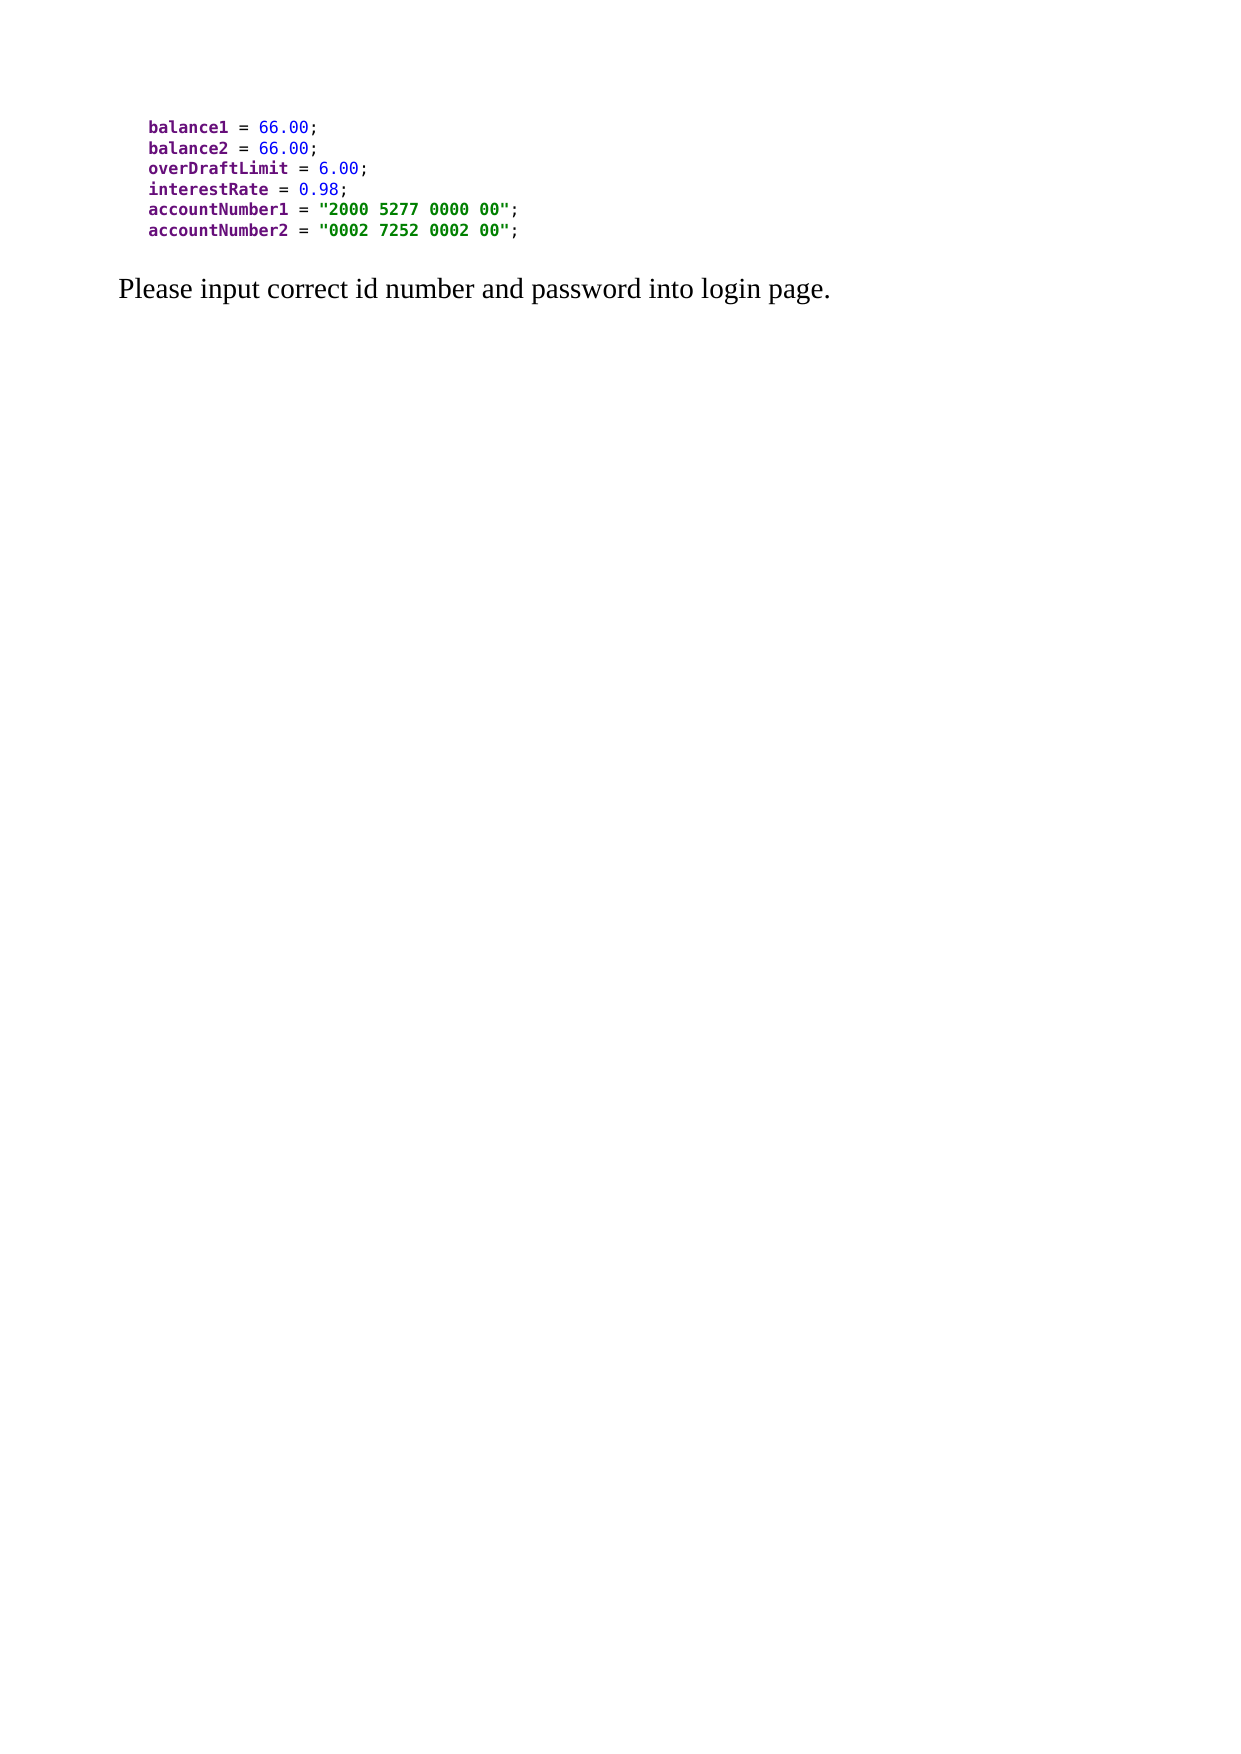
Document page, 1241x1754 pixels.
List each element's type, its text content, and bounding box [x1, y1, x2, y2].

text Please input correct id number and password into login page. [118, 271, 1122, 304]
text accountNumber2 = "0002 7252 0002 00"; [118, 221, 1122, 241]
text overDraftLimit = 6.00; [118, 159, 1122, 180]
text balance2 = 66.00; [118, 139, 1122, 159]
text interestRate = 0.98; [118, 180, 1122, 200]
text balance1 = 66.00; [118, 118, 1122, 139]
text accountNumber1 = "2000 5277 0000 00"; [118, 200, 1122, 221]
